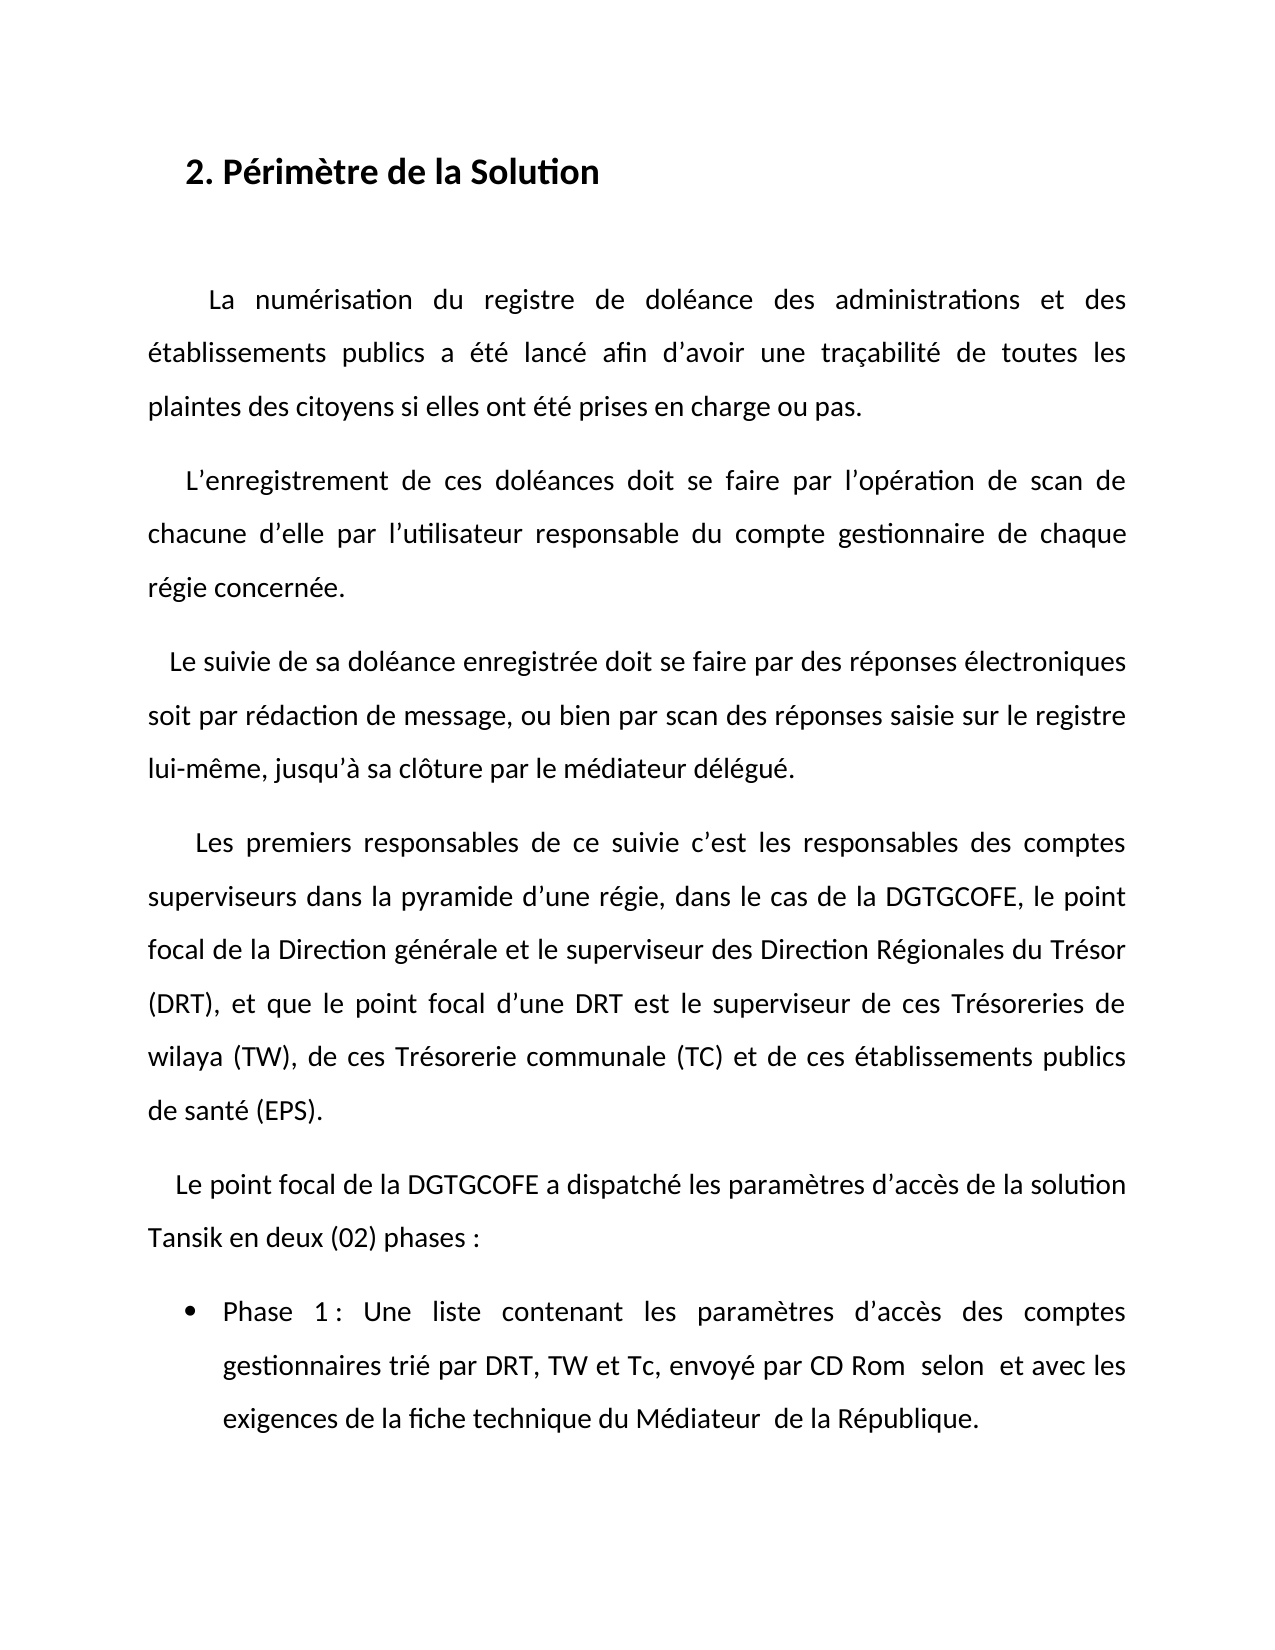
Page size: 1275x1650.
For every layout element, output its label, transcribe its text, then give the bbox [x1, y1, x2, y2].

list Périmètre de la Solution [185, 148, 1127, 193]
text Les premiers responsables de ce suivie c’est les responsables des comptes superviseurs dans la pyramide d’une régie, dans le cas de la DGTGCOFE, le point focal de la Direction générale et le superviseur des Direction Régionales du Trésor (DRT), et que le point focal d’une DRT est le superviseur de ces Trésoreries de wilaya (TW), de ces Trésorerie communale (TC) et de ces établissements publics de santé (EPS). [148, 824, 1127, 1127]
text Le point focal de la DGTGCOFE a dispatché les paramètres d’accès de la solution Tansik en deux (02) phases : [148, 1166, 1127, 1255]
list Phase 1 : Une liste contenant les paramètres d’accès des comptes gestionnaires trié par DRT, TW et Tc, envoyé par CD Rom selon et avec les exigences de la fiche technique du Médiateur de la République. [185, 1293, 1127, 1436]
text Le suivie de sa doléance enregistrée doit se faire par des réponses électroniques soit par rédaction de message, ou bien par scan des réponses saisie sur le registre lui-même, jusqu’à sa clôture par le médiateur délégué. [148, 643, 1127, 786]
text L’enregistrement de ces doléances doit se faire par l’opération de scan de chacune d’elle par l’utilisateur responsable du compte gestionnaire de chaque régie concernée. [148, 462, 1127, 604]
text La numérisation du registre de doléance des administrations et des établissements publics a été lancé afin d’avoir une traçabilité de toutes les plaintes des citoyens si elles ont été prises en charge ou pas. [148, 281, 1127, 423]
